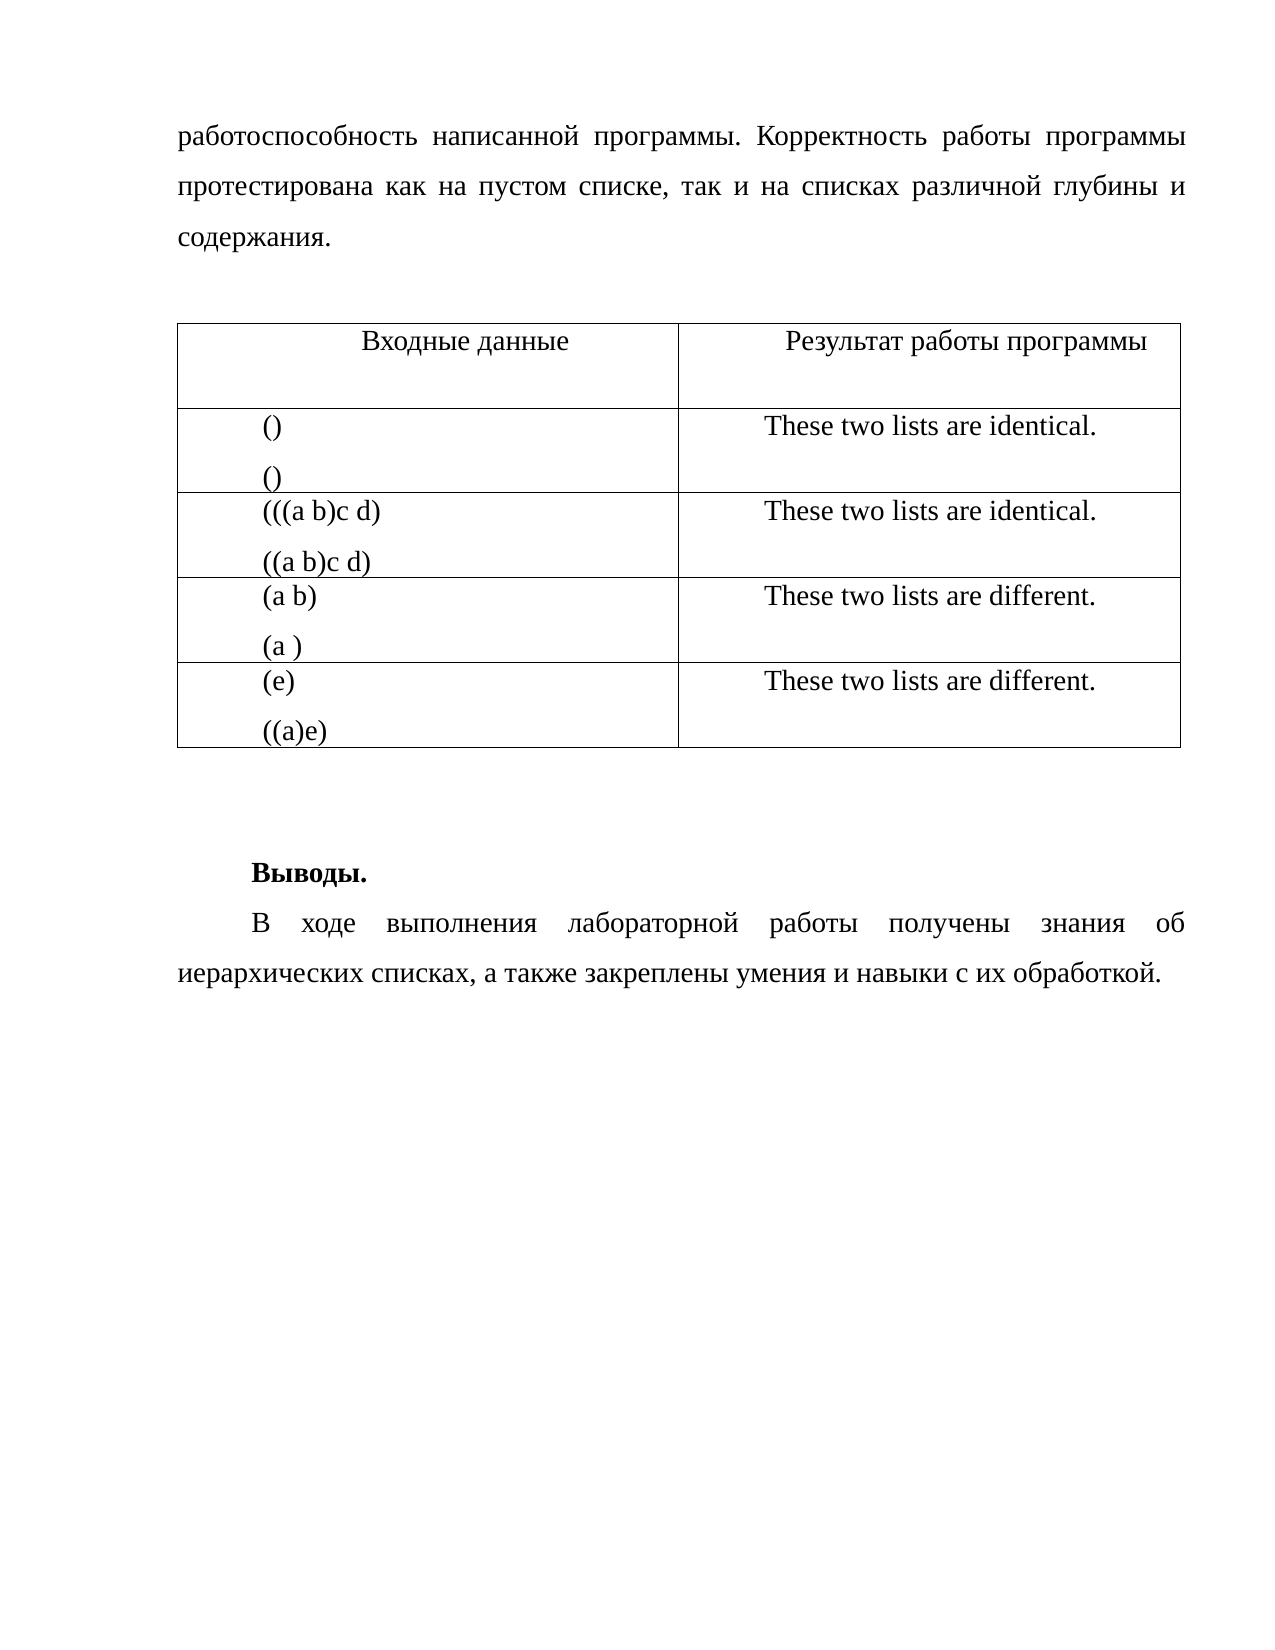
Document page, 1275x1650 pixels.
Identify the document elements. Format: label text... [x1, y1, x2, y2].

table_cell () () [178, 409, 678, 492]
table_cell (((a b)c d) ((a b)c d) [178, 493, 678, 577]
text Выводы. [177, 855, 1186, 888]
table_cell These two lists are different. [679, 663, 1180, 747]
table_header Результат работы программы [679, 324, 1180, 407]
table_header Входные данные [178, 324, 678, 407]
table_cell These two lists are identical. [679, 409, 1180, 492]
table_cell (a b) (a ) [178, 578, 678, 662]
table_cell These two lists are identical. [679, 493, 1180, 577]
text В ходе выполнения лабораторной работы получены знания об иерархических списках, а также закреплены умения и навыки с их обработкой. [177, 905, 1186, 989]
text работоспособность написанной программы. Корректность работы программы протестирована как на пустом списке, так и на списках различной глубины и содержания. [177, 118, 1186, 252]
table_cell These two lists are different. [679, 578, 1180, 662]
table_cell (e) ((a)e) [178, 663, 678, 747]
